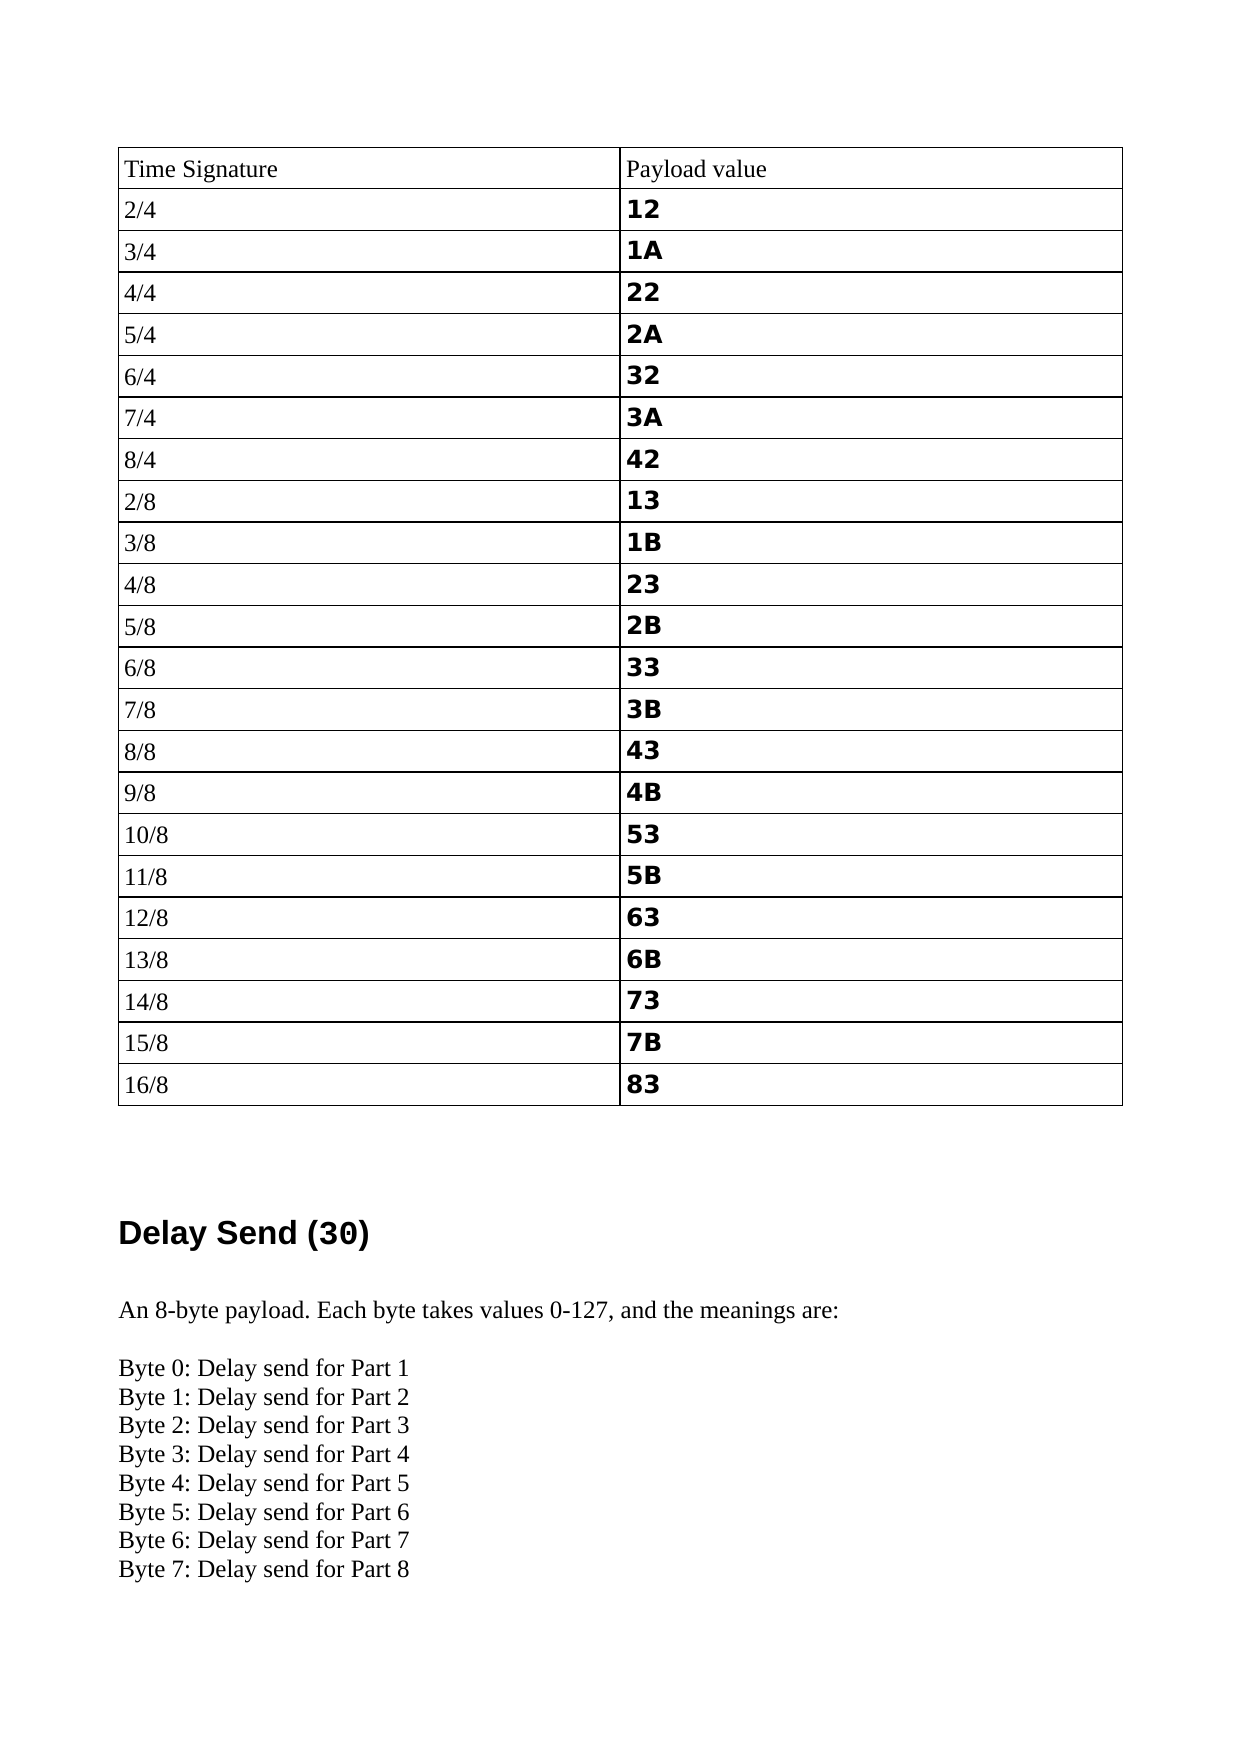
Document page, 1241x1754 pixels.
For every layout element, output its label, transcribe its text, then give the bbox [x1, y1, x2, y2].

table_cell 23 [621, 564, 1122, 605]
table_cell 53 [621, 814, 1122, 855]
subtitle Delay Send (30) [118, 1213, 1122, 1254]
table_header Payload value [621, 148, 1122, 188]
table_cell 10/8 [119, 814, 619, 855]
table_cell 3/4 [119, 231, 619, 271]
text Byte 3: Delay send for Part 4 [118, 1439, 1122, 1468]
table_cell 13 [621, 481, 1122, 521]
table_cell 8/8 [119, 731, 619, 771]
table_cell 43 [621, 731, 1122, 771]
table_cell 83 [621, 1064, 1122, 1105]
table_cell 15/8 [119, 1023, 619, 1063]
table_cell 8/4 [119, 439, 619, 480]
text Byte 0: Delay send for Part 1 [118, 1353, 1122, 1382]
table_cell 2/4 [119, 189, 619, 230]
table_cell 7/8 [119, 689, 619, 730]
table_cell 42 [621, 439, 1122, 480]
table_header Time Signature [119, 148, 619, 188]
table_cell 5/4 [119, 314, 619, 355]
table_cell 1A [621, 231, 1122, 271]
table_cell 11/8 [119, 856, 619, 896]
table_cell 4B [621, 773, 1122, 813]
table_cell 22 [621, 273, 1122, 313]
table_cell 2A [621, 314, 1122, 355]
table_cell 3B [621, 689, 1122, 730]
table_cell 2/8 [119, 481, 619, 521]
table_cell 32 [621, 356, 1122, 396]
table_cell 6B [621, 939, 1122, 980]
table_cell 1B [621, 523, 1122, 563]
text Byte 5: Delay send for Part 6 [118, 1497, 1122, 1526]
table_cell 2B [621, 606, 1122, 646]
table_cell 7B [621, 1023, 1122, 1063]
text Byte 4: Delay send for Part 5 [118, 1468, 1122, 1497]
table_cell 16/8 [119, 1064, 619, 1105]
text Byte 1: Delay send for Part 2 [118, 1382, 1122, 1411]
table_cell 14/8 [119, 981, 619, 1021]
text Byte 2: Delay send for Part 3 [118, 1411, 1122, 1439]
table_cell 33 [621, 648, 1122, 688]
table_cell 3A [621, 398, 1122, 438]
table_cell 3/8 [119, 523, 619, 563]
table_cell 5B [621, 856, 1122, 896]
table_cell 63 [621, 898, 1122, 938]
text Byte 7: Delay send for Part 8 [118, 1554, 1122, 1583]
table_cell 12 [621, 189, 1122, 230]
table_cell 7/4 [119, 398, 619, 438]
table_cell 4/4 [119, 273, 619, 313]
table_cell 4/8 [119, 564, 619, 605]
table_cell 73 [621, 981, 1122, 1021]
table_cell 9/8 [119, 773, 619, 813]
table_cell 13/8 [119, 939, 619, 980]
text An 8-byte payload. Each byte takes values 0-127, and the meanings are: [118, 1296, 1122, 1324]
table_cell 5/8 [119, 606, 619, 646]
table_cell 6/4 [119, 356, 619, 396]
table_cell 12/8 [119, 898, 619, 938]
table_cell 6/8 [119, 648, 619, 688]
text Byte 6: Delay send for Part 7 [118, 1526, 1122, 1554]
